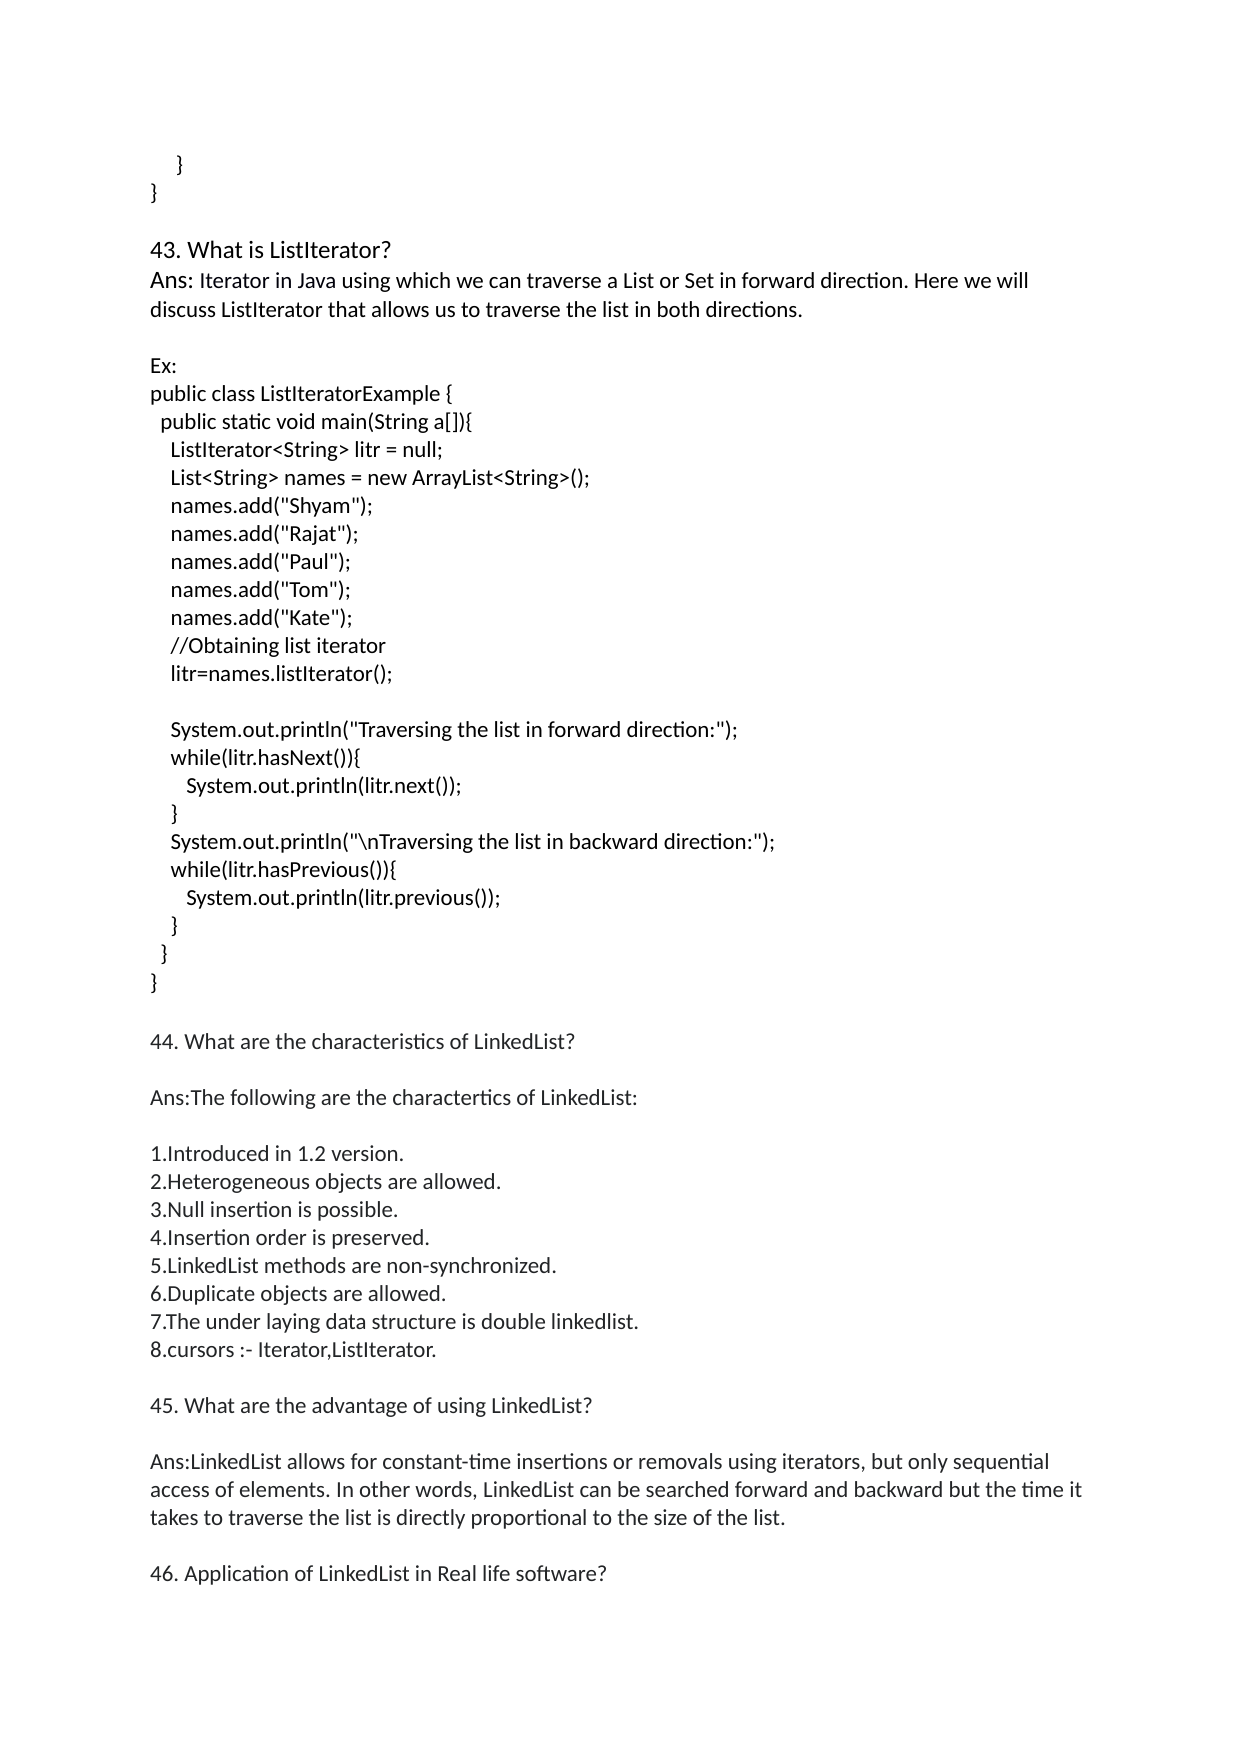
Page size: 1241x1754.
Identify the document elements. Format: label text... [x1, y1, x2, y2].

text System.out.println(litr.next()); [150, 771, 1090, 799]
text ListIterator<String> litr = null; [150, 435, 1090, 463]
text 2.Heterogeneous objects are allowed. [150, 1167, 1090, 1195]
text System.out.println("\nTraversing the list in backward direction:"); [150, 827, 1090, 856]
text 6.Duplicate objects are allowed. [150, 1279, 1090, 1307]
text 1.Introduced in 1.2 version. [150, 1139, 1090, 1167]
text 8.cursors :- Iterator,ListIterator. [150, 1335, 1090, 1363]
text names.add("Paul"); [150, 547, 1090, 575]
text names.add("Tom"); [150, 575, 1090, 603]
text } [150, 150, 1090, 178]
text public static void main(String a[]){ [150, 407, 1090, 435]
text } [150, 178, 1090, 206]
text 45. What are the advantage of using LinkedList? [150, 1391, 1090, 1419]
text } [150, 912, 1090, 939]
text while(litr.hasPrevious()){ [150, 856, 1090, 883]
text litr=names.listIterator(); [150, 659, 1090, 687]
text 3.Null insertion is possible. [150, 1195, 1090, 1223]
text } [150, 968, 1090, 996]
text 5.LinkedList methods are non-synchronized. [150, 1251, 1090, 1279]
text Ans:The following are the charactertics of LinkedList: [150, 1083, 1090, 1111]
text } [150, 799, 1090, 827]
text 43. What is ListIterator? [150, 234, 1090, 264]
text while(litr.hasNext()){ [150, 743, 1090, 771]
text names.add("Kate"); [150, 603, 1090, 631]
text //Obtaining list iterator [150, 631, 1090, 659]
text System.out.println("Traversing the list in forward direction:"); [150, 715, 1090, 743]
text public class ListIteratorExample { [150, 379, 1090, 407]
text 46. Application of LinkedList in Real life software? [150, 1559, 1090, 1587]
text Ans: Iterator in Java using which we can traverse a List or Set in forward direction. Here we will discuss ListIterator that allows us to traverse the list in both directions. [150, 264, 1090, 323]
text } [150, 939, 1090, 968]
text names.add("Rajat"); [150, 519, 1090, 547]
text Ans:LinkedList allows for constant-time insertions or removals using iterators, but only sequential access of elements. In other words, LinkedList can be searched forward and backward but the time it takes to traverse the list is directly proportional to the size of the list. [150, 1447, 1090, 1531]
text Ex: [150, 351, 1090, 379]
text 7.The under laying data structure is double linkedlist. [150, 1307, 1090, 1335]
text System.out.println(litr.previous()); [150, 883, 1090, 912]
text 4.Insertion order is preserved. [150, 1223, 1090, 1251]
text names.add("Shyam"); [150, 491, 1090, 519]
text 44. What are the characteristics of LinkedList? [150, 1027, 1090, 1055]
text List<String> names = new ArrayList<String>(); [150, 463, 1090, 491]
